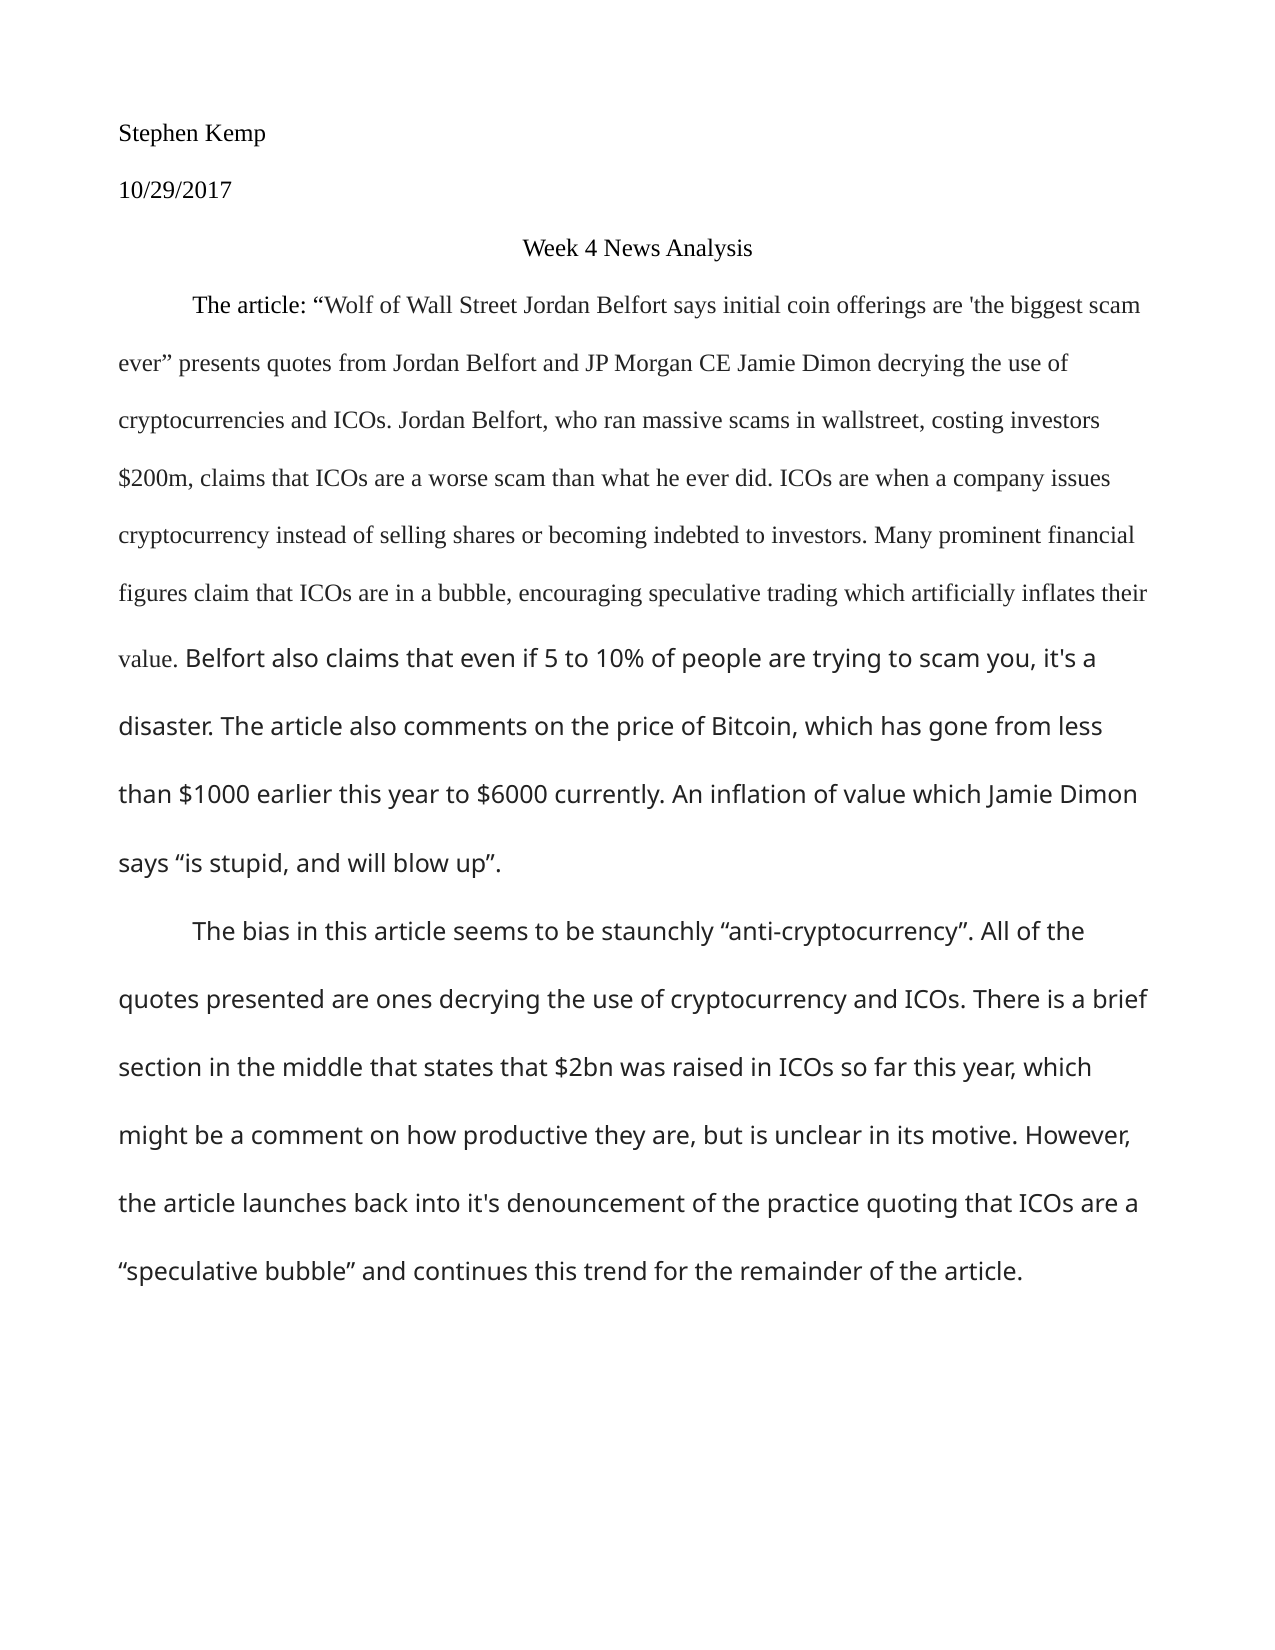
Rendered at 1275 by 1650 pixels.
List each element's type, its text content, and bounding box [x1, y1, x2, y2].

text The article: “Wolf of Wall Street Jordan Belfort says initial coin offerings are 'the biggest scam ever” presents quotes from Jordan Belfort and JP Morgan CE Jamie Dimon decrying the use of cryptocurrencies and ICOs. Jordan Belfort, who ran massive scams in wallstreet, costing investors $200m, claims that ICOs are a worse scam than what he ever did. ICOs are when a company issues cryptocurrency instead of selling shares or becoming indebted to investors. Many prominent financial figures claim that ICOs are in a bubble, encouraging speculative trading which artificially inflates their value. Belfort also claims that even if 5 to 10% of people are trying to scam you, it's a disaster. The article also comments on the price of Bitcoin, which has gone from less than $1000 earlier this year to $6000 currently. An inflation of value which Jamie Dimon says “is stupid, and will blow up”. [118, 291, 1157, 879]
text Stephen Kemp [118, 118, 1157, 147]
text Week 4 News Analysis [118, 233, 1157, 262]
text 10/29/2017 [118, 176, 1157, 204]
text The bias in this article seems to be staunchly “anti-cryptocurrency”. All of the quotes presented are ones decrying the use of cryptocurrency and ICOs. There is a brief section in the middle that states that $2bn was raised in ICOs so far this year, which might be a comment on how productive they are, but is unclear in its motive. However, the article launches back into it's denouncement of the practice quoting that ICOs are a “speculative bubble” and continues this trend for the remainder of the article. [118, 913, 1157, 1288]
